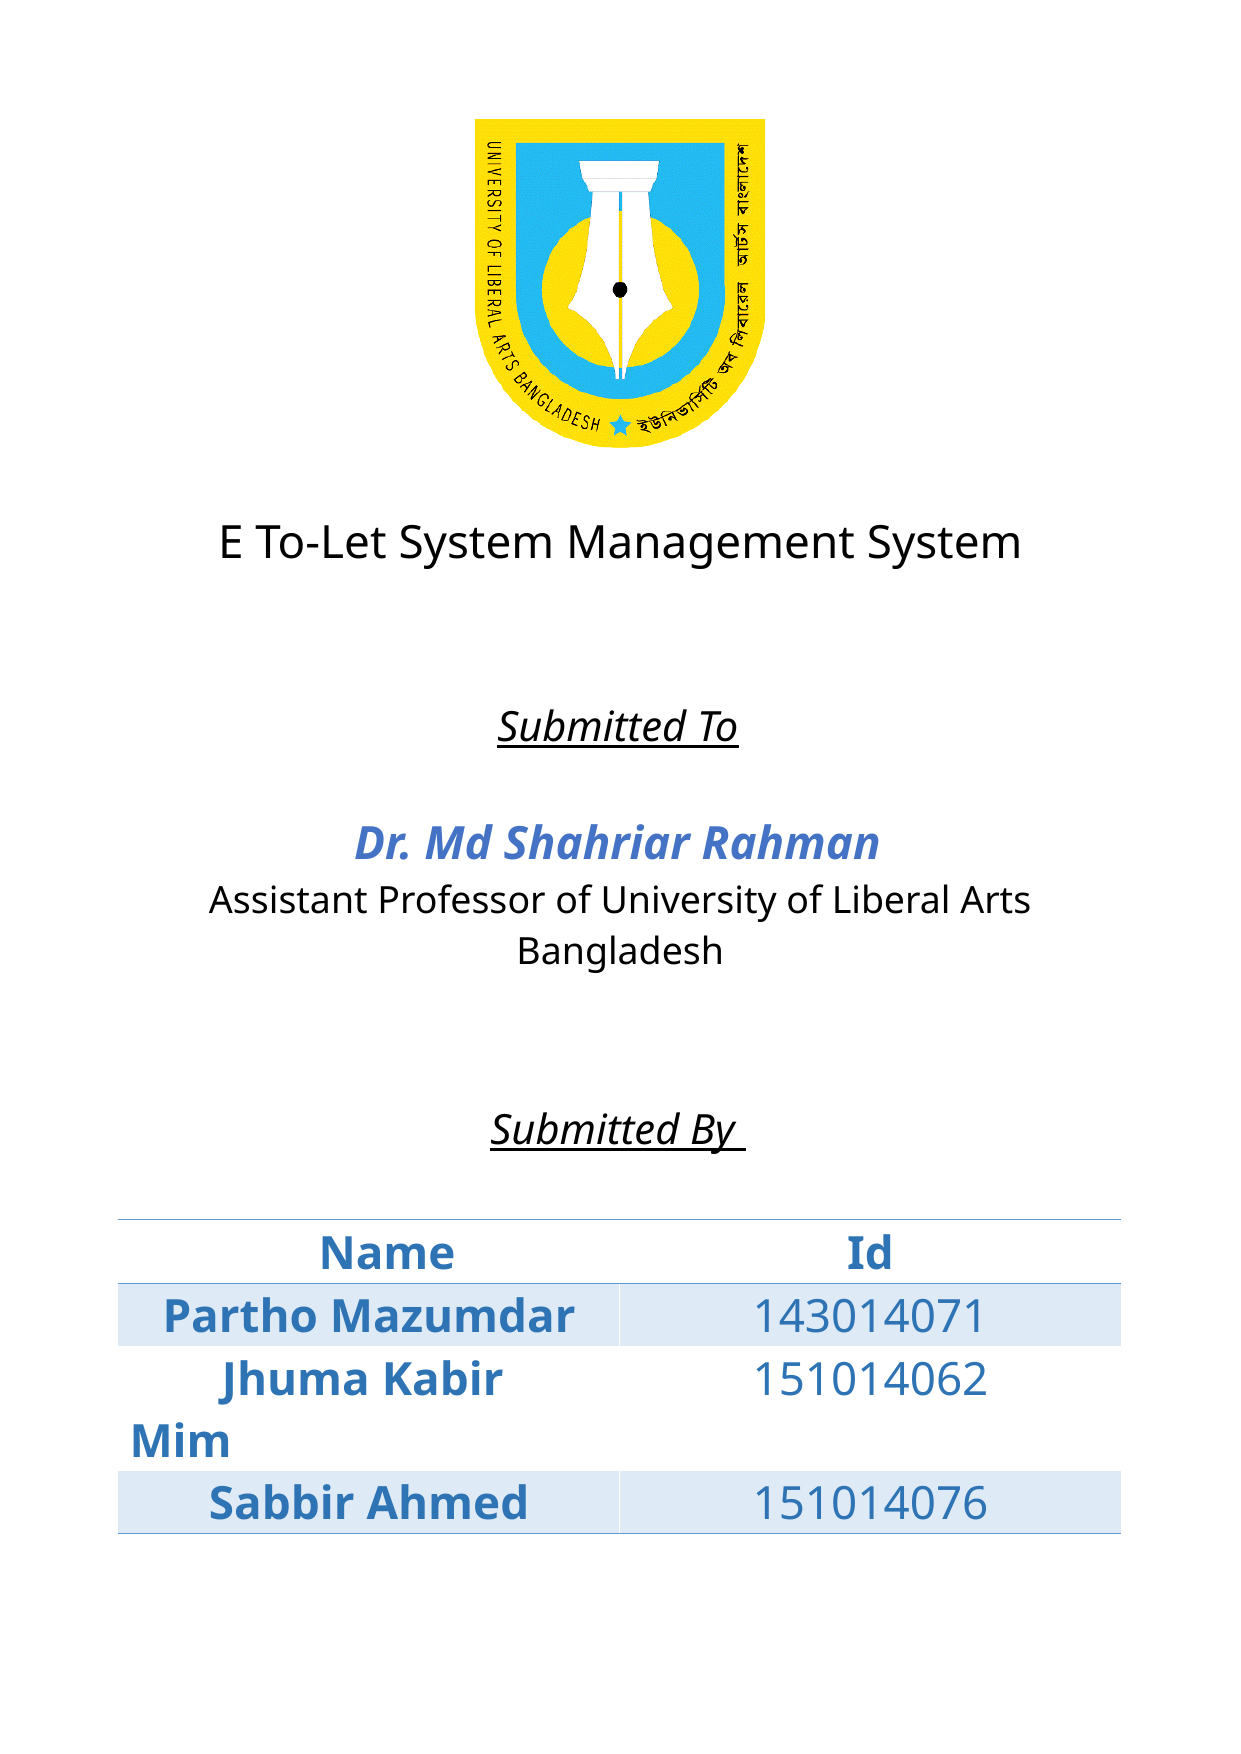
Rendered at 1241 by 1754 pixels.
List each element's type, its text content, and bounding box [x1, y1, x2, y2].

table_cell 151014076 [620, 1471, 1121, 1533]
table_cell Partho Mazumdar [118, 1284, 619, 1346]
text E To-Let System Management System [118, 510, 1122, 572]
table_cell 143014071 [620, 1284, 1121, 1346]
text Dr. Md Shahriar Rahman [118, 811, 1122, 873]
table_header Name [118, 1220, 619, 1282]
table_header Id [620, 1220, 1121, 1282]
text Assistant Professor of University of Liberal Arts Bangladesh [118, 873, 1122, 975]
table_cell Jhuma Kabir Mim [118, 1346, 619, 1471]
text Submitted To [118, 697, 1122, 754]
table_cell Sabbir Ahmed [118, 1471, 619, 1533]
text Submitted By [118, 1100, 1122, 1157]
table_cell 151014062 [620, 1346, 1121, 1471]
